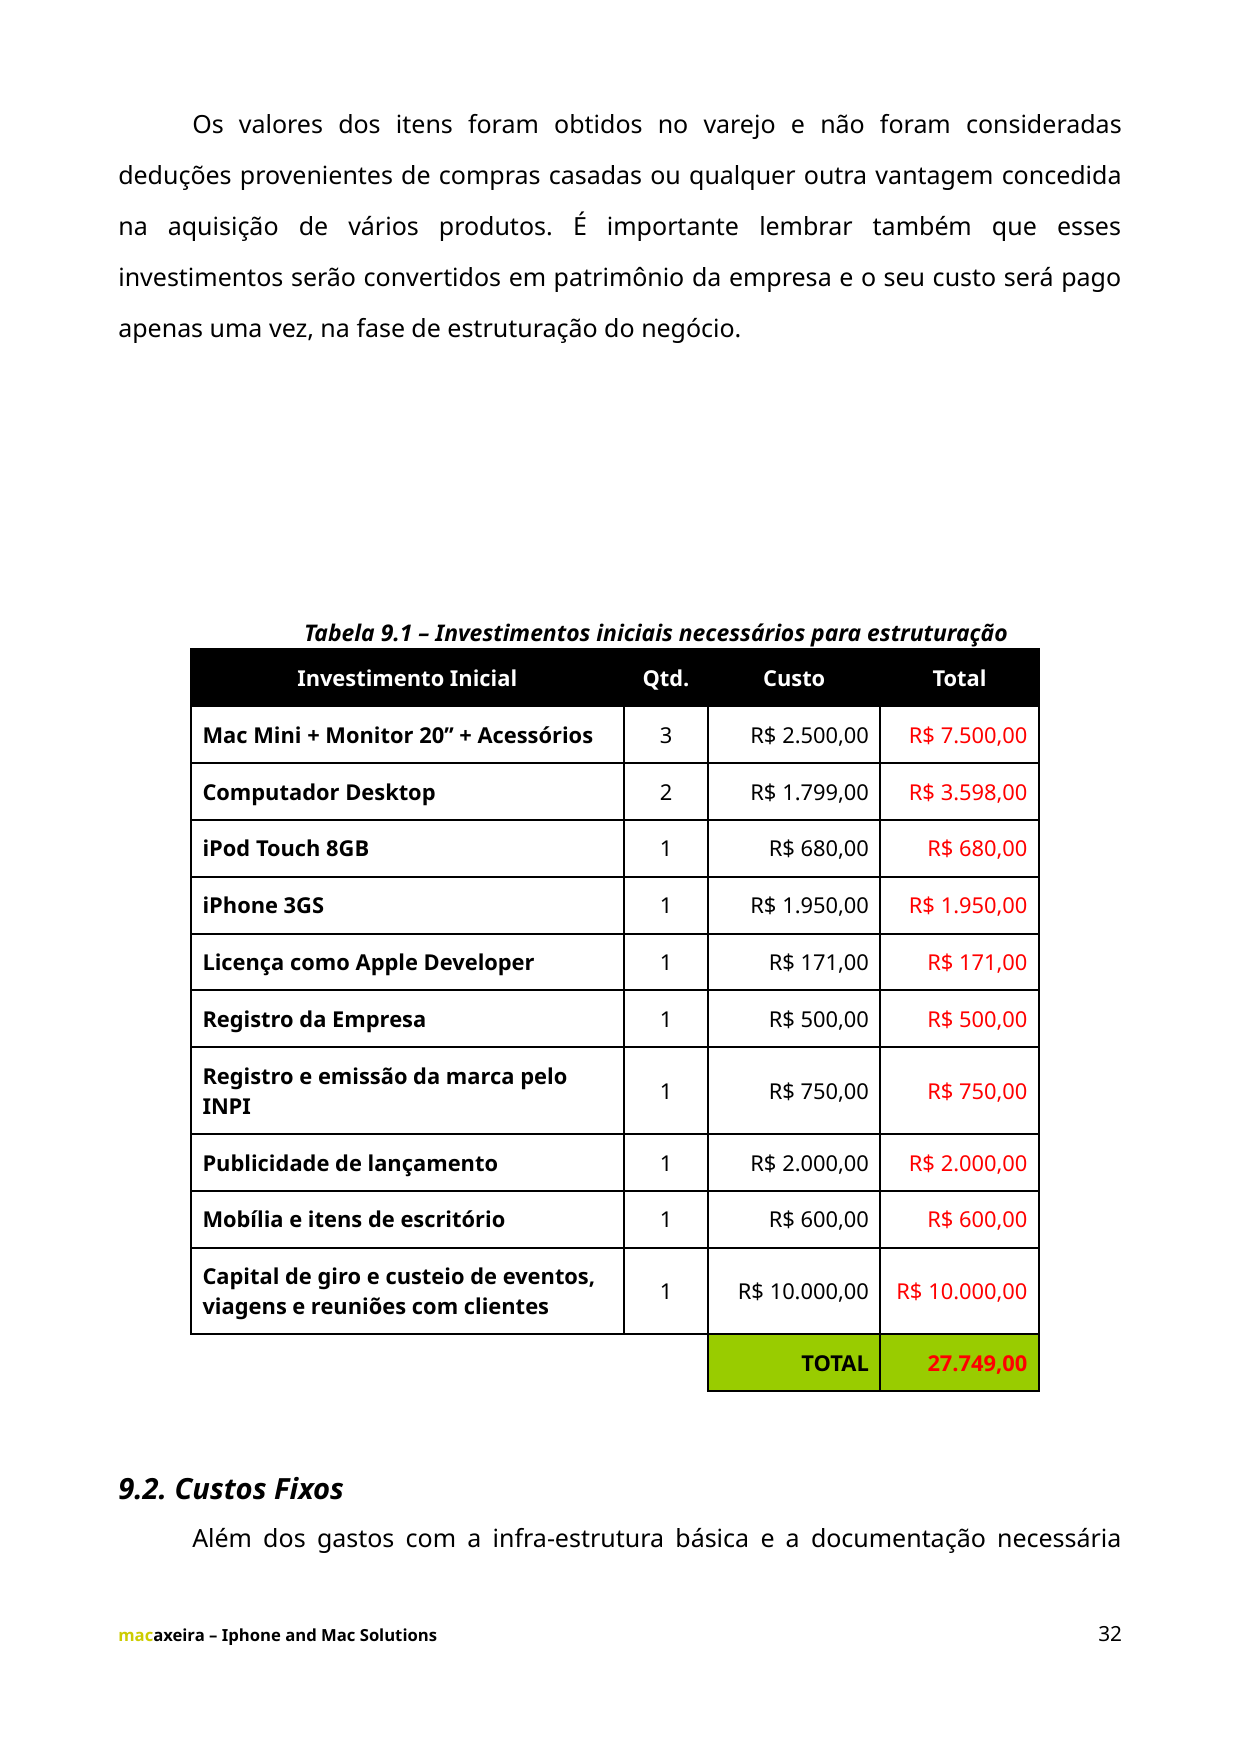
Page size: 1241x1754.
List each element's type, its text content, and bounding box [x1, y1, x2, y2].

table_cell R$ 3.598,00 [881, 764, 1038, 819]
table_cell R$ 171,00 [709, 935, 879, 989]
table_cell 1 [625, 878, 707, 932]
table_cell iPod Touch 8GB [192, 821, 623, 876]
table_header Custo [709, 650, 879, 705]
table_header Total [881, 650, 1038, 705]
table_cell 3 [625, 707, 707, 762]
table_cell R$ 500,00 [709, 991, 879, 1046]
table_cell 1 [625, 991, 707, 1046]
table_cell R$ 2.000,00 [709, 1135, 879, 1190]
table_cell iPhone 3GS [192, 878, 623, 932]
text Além dos gastos com a infra-estrutura básica e a documentação necessária [118, 1521, 1122, 1554]
table_cell R$ 680,00 [881, 821, 1038, 876]
table_cell R$ 171,00 [881, 935, 1038, 989]
table_cell R$ 10.000,00 [709, 1249, 879, 1333]
table_cell 1 [625, 821, 707, 876]
table_cell R$ 7.500,00 [881, 707, 1038, 762]
subtitle 9.2. Custos Fixos [118, 1468, 1122, 1508]
table_cell TOTAL [709, 1335, 879, 1390]
table_cell 2 [625, 764, 707, 819]
table_cell R$ 2.500,00 [709, 707, 879, 762]
table_cell 1 [625, 1048, 707, 1133]
table_cell 1 [625, 1135, 707, 1190]
table_cell 1 [625, 935, 707, 989]
table_cell R$ 750,00 [881, 1048, 1038, 1133]
table_cell 27.749,00 [881, 1335, 1038, 1390]
table_cell R$ 2.000,00 [881, 1135, 1038, 1190]
table_cell R$ 500,00 [881, 991, 1038, 1046]
table_cell Capital de giro e custeio de eventos, viagens e reuniões com clientes [192, 1249, 623, 1333]
table_header Investimento Inicial [192, 650, 623, 705]
table_cell Mobília e itens de escritório [192, 1192, 623, 1247]
text Os valores dos itens foram obtidos no varejo e não foram consideradas deduções provenientes de compras casadas ou qualquer outra vantagem concedida na aquisição de vários produtos. É importante lembrar também que esses investimentos serão convertidos em patrimônio da empresa e o seu custo será pago apenas uma vez, na fase de estruturação do negócio. [118, 106, 1122, 345]
table_header Qtd. [625, 650, 707, 705]
text Tabela 9.1 – Investimentos iniciais necessários para estruturação [192, 617, 1122, 648]
table_cell R$ 1.799,00 [709, 764, 879, 819]
table_cell Registro da Empresa [192, 991, 623, 1046]
table_cell Registro e emissão da marca pelo INPI [192, 1048, 623, 1133]
table_cell R$ 10.000,00 [881, 1249, 1038, 1333]
table_cell R$ 600,00 [881, 1192, 1038, 1247]
table_cell [624, 1335, 707, 1390]
table_cell R$ 1.950,00 [881, 878, 1038, 932]
table_cell [191, 1335, 623, 1390]
table_cell Mac Mini + Monitor 20’’ + Acessórios [192, 707, 623, 762]
table_cell R$ 750,00 [709, 1048, 879, 1133]
table_cell Computador Desktop [192, 764, 623, 819]
table_cell Licença como Apple Developer [192, 935, 623, 989]
table_cell R$ 600,00 [709, 1192, 879, 1247]
table_cell 1 [625, 1249, 707, 1333]
table_cell 1 [625, 1192, 707, 1247]
table_cell R$ 680,00 [709, 821, 879, 876]
table_cell R$ 1.950,00 [709, 878, 879, 932]
table_cell Publicidade de lançamento [192, 1135, 623, 1190]
